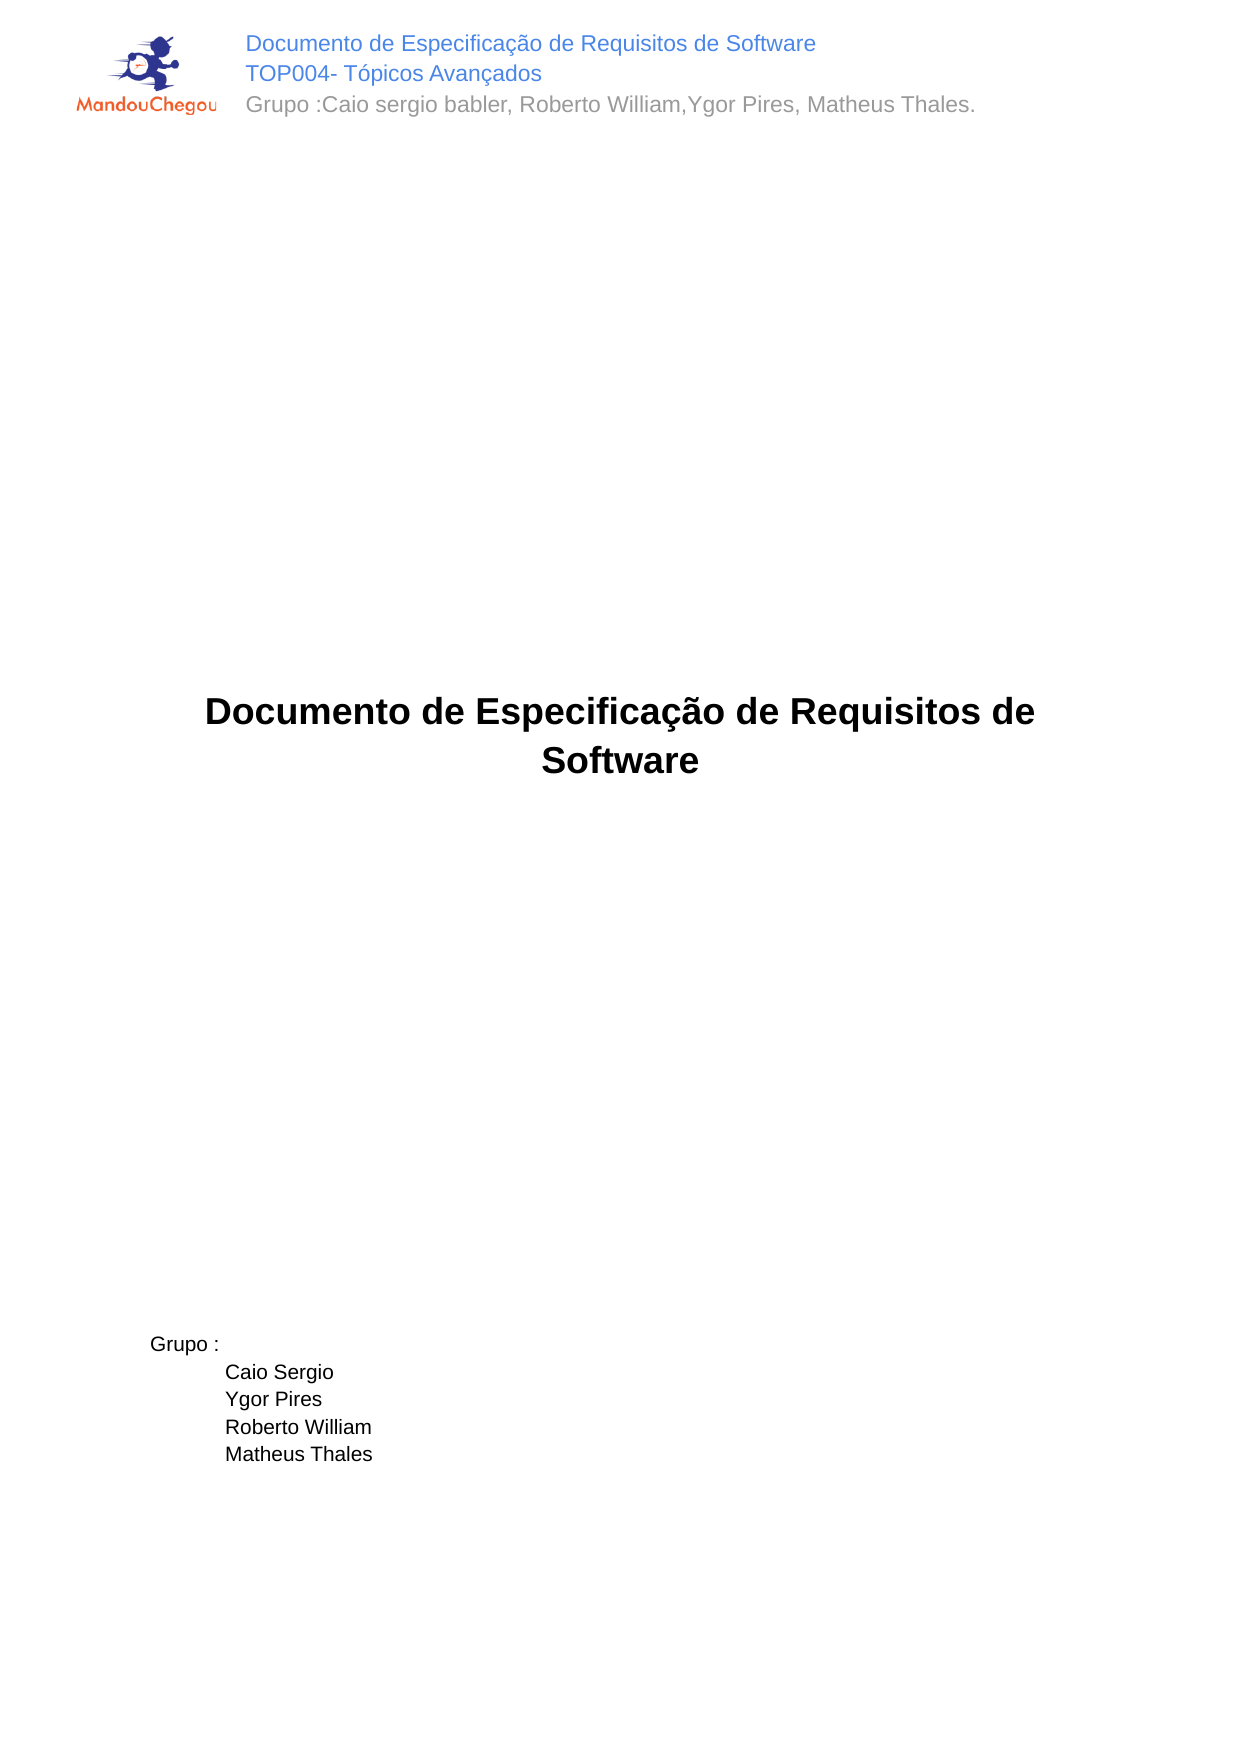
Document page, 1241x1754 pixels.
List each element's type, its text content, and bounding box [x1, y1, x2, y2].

text Grupo : [150, 1332, 1090, 1356]
text Documento de Especificação de Requisitos de Software [150, 689, 1090, 782]
picture [76, 32, 217, 119]
text Roberto William [150, 1414, 1090, 1438]
text Matheus Thales [150, 1442, 1090, 1466]
text Caio Sergio [150, 1359, 1090, 1383]
text Ygor Pires [150, 1387, 1090, 1411]
